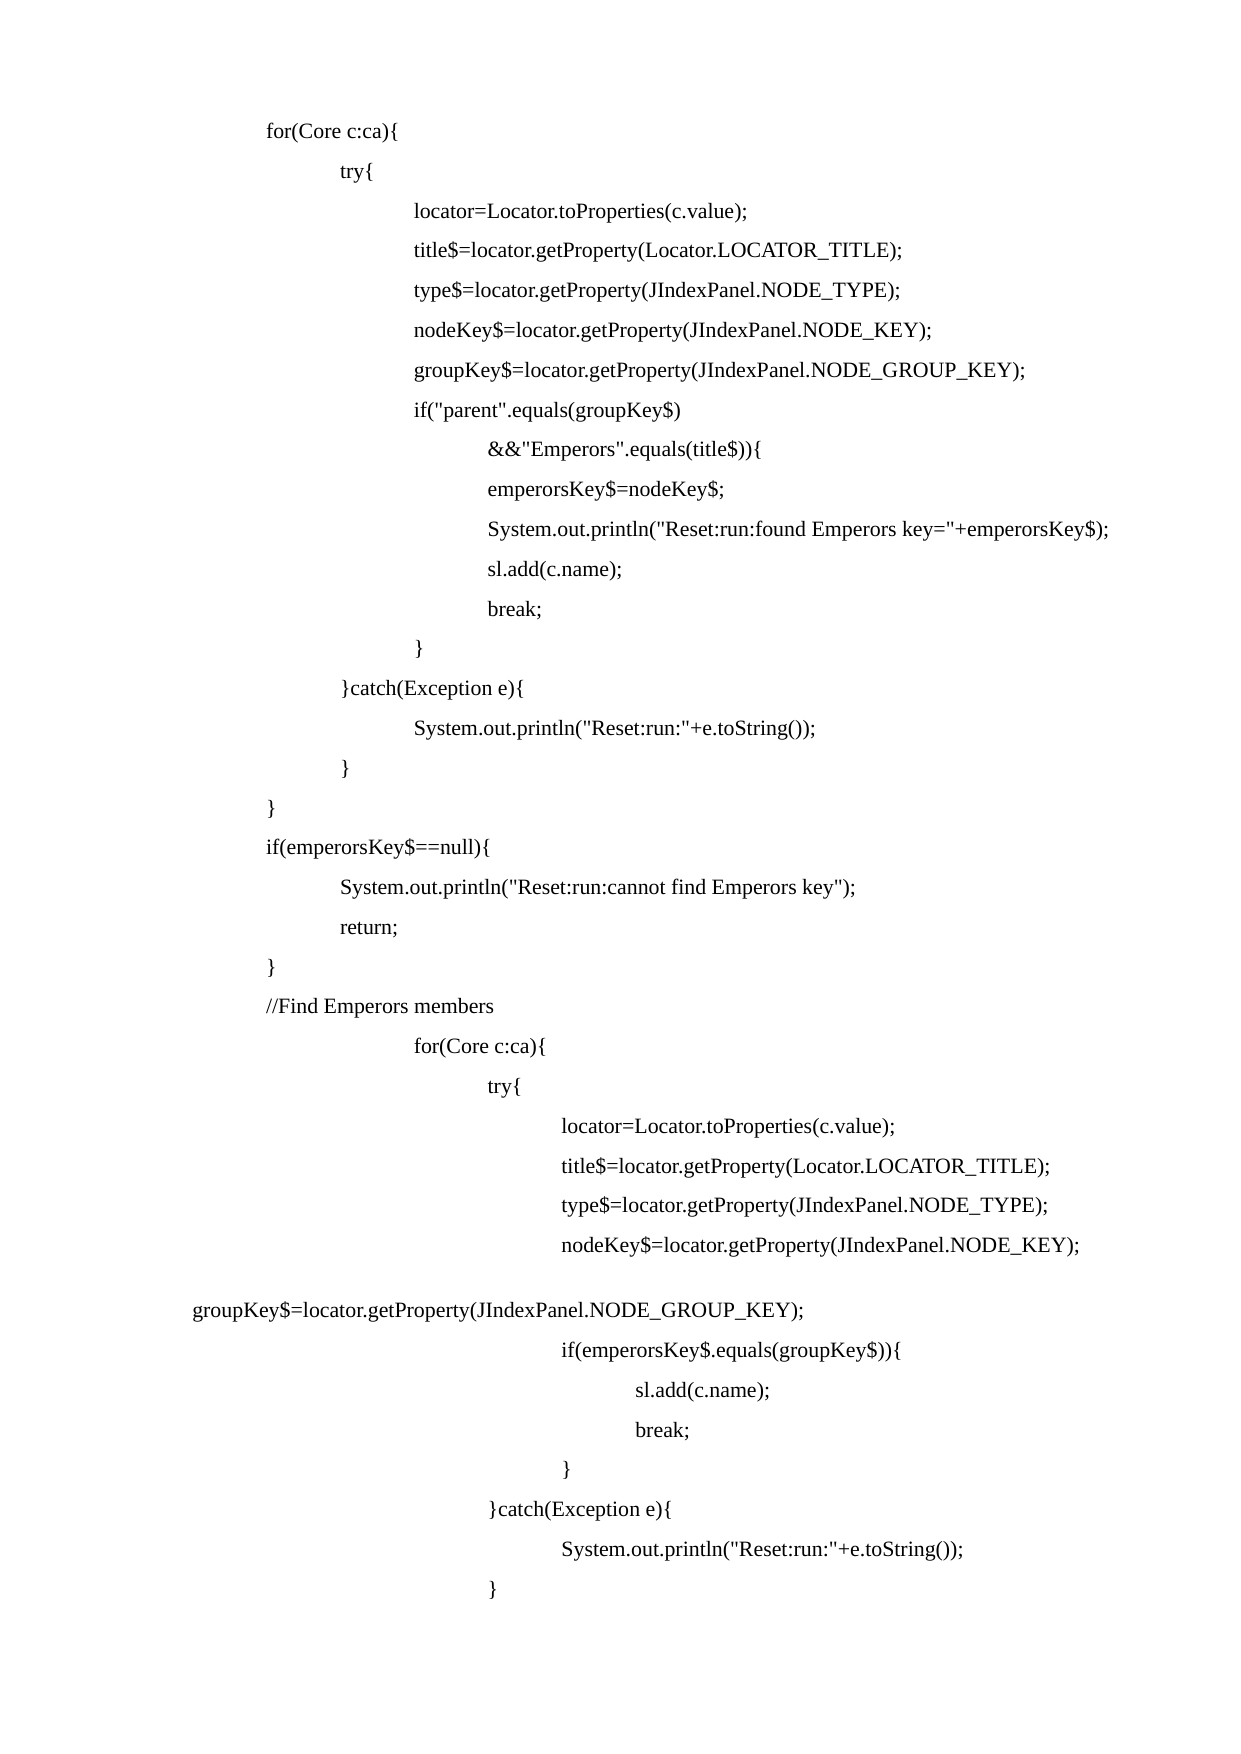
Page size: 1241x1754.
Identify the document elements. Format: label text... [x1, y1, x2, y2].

text break; [118, 596, 1122, 621]
text if("parent".equals(groupKey$) [118, 397, 1122, 422]
text }catch(Exception e){ [118, 675, 1122, 700]
text title$=locator.getProperty(Locator.LOCATOR_TITLE); [118, 1153, 1122, 1178]
text type$=locator.getProperty(JIndexPanel.NODE_TYPE); [118, 277, 1122, 302]
text System.out.println("Reset:run:cannot find Emperors key"); [118, 874, 1122, 899]
text &&"Emperors".equals(title$)){ [118, 436, 1122, 462]
text } [118, 1576, 1122, 1601]
text sl.add(c.name); [118, 1377, 1122, 1402]
text title$=locator.getProperty(Locator.LOCATOR_TITLE); [118, 237, 1122, 263]
text emperorsKey$=nodeKey$; [118, 476, 1122, 501]
text try{ [118, 158, 1122, 183]
text nodeKey$=locator.getProperty(JIndexPanel.NODE_KEY); [118, 317, 1122, 342]
text System.out.println("Reset:run:"+e.toString()); [118, 1536, 1122, 1561]
text } [118, 1456, 1122, 1482]
text }catch(Exception e){ [118, 1496, 1122, 1521]
text for(Core c:ca){ [118, 1033, 1122, 1058]
text nodeKey$=locator.getProperty(JIndexPanel.NODE_KEY); [118, 1232, 1122, 1257]
text } [118, 954, 1122, 979]
text if(emperorsKey$==null){ [118, 834, 1122, 859]
text if(emperorsKey$.equals(groupKey$)){ [118, 1337, 1122, 1362]
text return; [118, 914, 1122, 939]
text sl.add(c.name); [118, 556, 1122, 581]
text groupKey$=locator.getProperty(JIndexPanel.NODE_GROUP_KEY); [118, 357, 1122, 382]
text //Find Emperors members [118, 993, 1122, 1019]
text System.out.println("Reset:run:"+e.toString()); [118, 715, 1122, 740]
text try{ [118, 1073, 1122, 1098]
text break; [118, 1417, 1122, 1442]
text type$=locator.getProperty(JIndexPanel.NODE_TYPE); [118, 1192, 1122, 1218]
text System.out.println("Reset:run:found Emperors key="+emperorsKey$); [118, 516, 1122, 541]
text groupKey$=locator.getProperty(JIndexPanel.NODE_GROUP_KEY); [118, 1272, 1122, 1322]
text } [118, 755, 1122, 780]
text locator=Locator.toProperties(c.value); [118, 1113, 1122, 1138]
text } [118, 794, 1122, 820]
text locator=Locator.toProperties(c.value); [118, 198, 1122, 223]
text } [118, 635, 1122, 661]
text for(Core c:ca){ [118, 118, 1122, 143]
